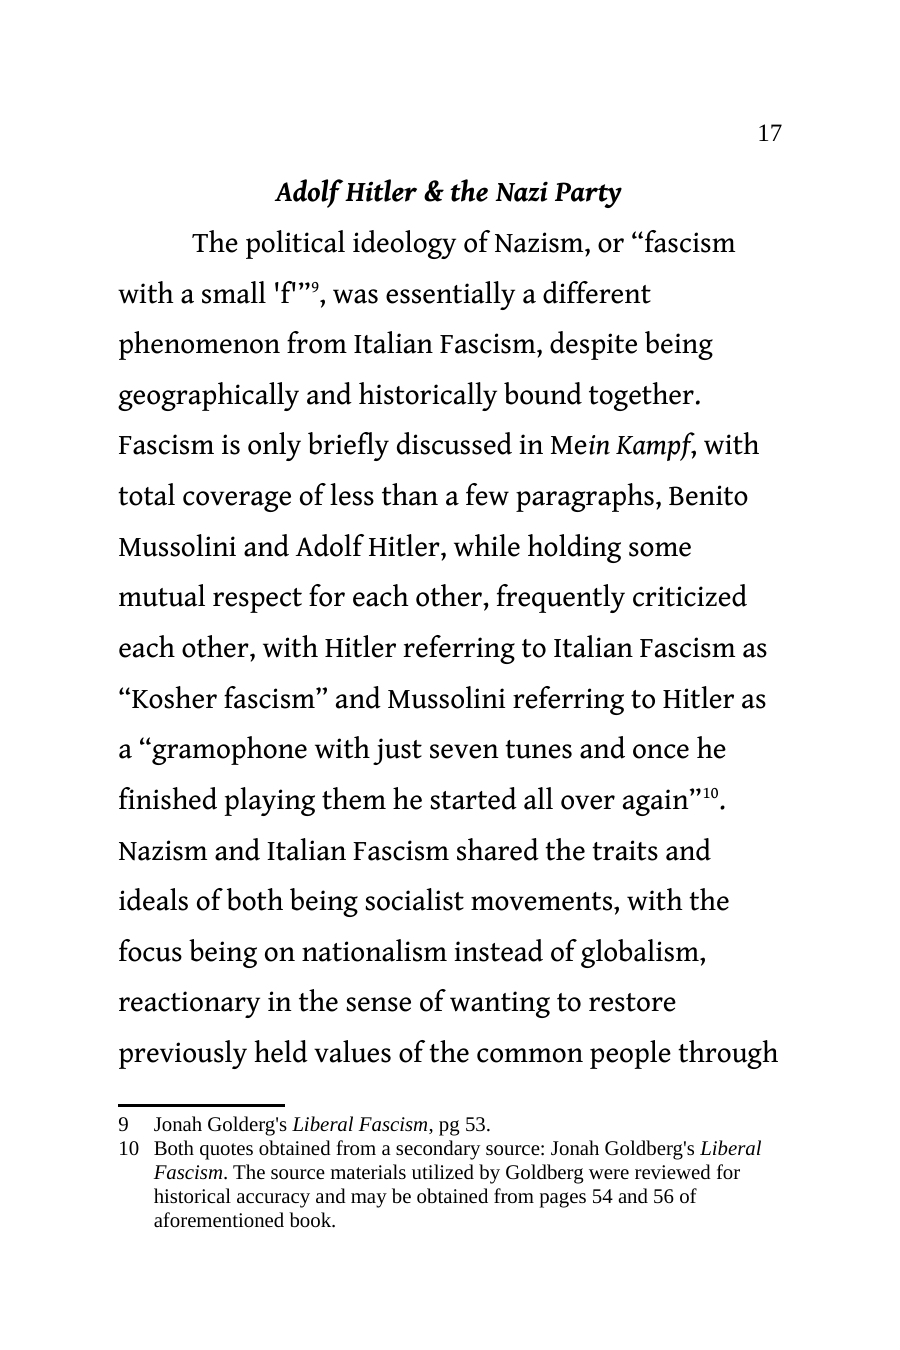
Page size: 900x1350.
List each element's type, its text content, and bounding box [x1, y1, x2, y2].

text Both quotes obtained from a secondary source: Jonah Goldberg's Liberal Fascism. The source materials utilized by Goldberg were reviewed for historical accuracy and may be obtained from pages 54 and 56 of aforementioned book. [118, 1136, 782, 1232]
text The political ideology of Nazism, or “fascism with a small 'f'”, was essentially a different phenomenon from Italian Fascism, despite being geographically and historically bound together. Fascism is only briefly discussed in Mein Kampf, with total coverage of less than a few paragraphs, Benito Mussolini and Adolf Hitler, while holding some mutual respect for each other, frequently criticized each other, with Hitler referring to Italian Fascism as “Kosher fascism” and Mussolini referring to Hitler as a “gramophone with just seven tunes and once he finished playing them he started all over again”. Nazism and Italian Fascism shared the traits and ideals of both being socialist movements, with the focus being on nationalism instead of globalism, reactionary in the sense of wanting to restore previously held values of the common people through [118, 227, 782, 1071]
text Jonah Golderg's Liberal Fascism, pg 53. [118, 1112, 782, 1136]
text Adolf Hitler & the Nazi Party [118, 176, 782, 210]
